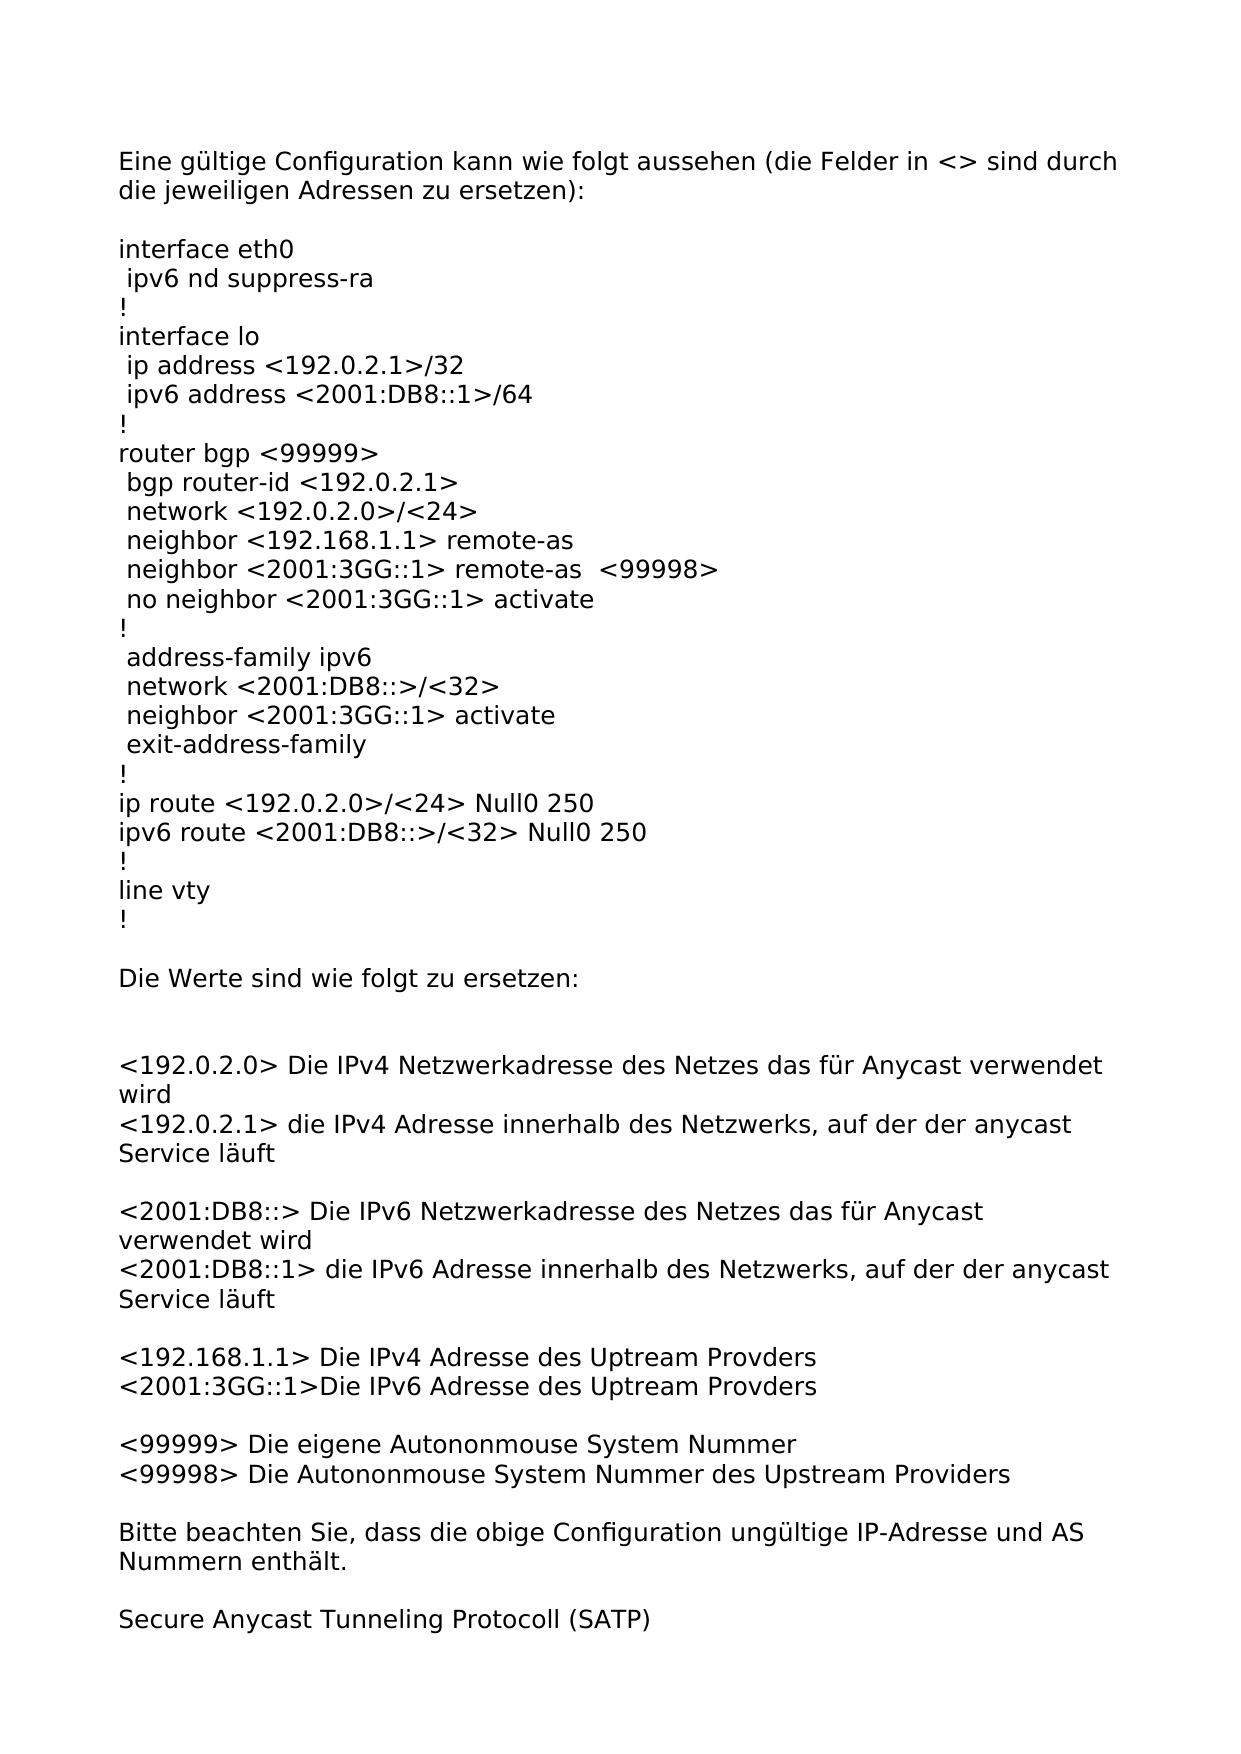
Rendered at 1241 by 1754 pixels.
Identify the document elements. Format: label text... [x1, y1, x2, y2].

text ip address <192.0.2.1>/32 [118, 351, 1122, 381]
text neighbor <2001:3GG::1> remote-as <99998> [118, 556, 1122, 585]
text Secure Anycast Tunneling Protocoll (SATP) [118, 1606, 1122, 1635]
text ! [118, 614, 1122, 643]
text <99998> Die Autononmouse System Nummer des Upstream Providers [118, 1460, 1122, 1489]
text bgp router-id <192.0.2.1> [118, 468, 1122, 497]
text Eine gültige Configuration kann wie folgt aussehen (die Felder in <> sind durch die jeweiligen Adressen zu ersetzen): [118, 147, 1122, 206]
text neighbor <2001:3GG::1> activate [118, 701, 1122, 731]
text interface eth0 [118, 235, 1122, 264]
text ! [118, 293, 1122, 322]
text line vty [118, 876, 1122, 906]
text <99999> Die eigene Autononmouse System Nummer [118, 1431, 1122, 1460]
text network <2001:DB8::>/<32> [118, 672, 1122, 701]
text ! [118, 906, 1122, 935]
text Die Werte sind wie folgt zu ersetzen: [118, 964, 1122, 993]
text network <192.0.2.0>/<24> [118, 497, 1122, 526]
text ipv6 route <2001:DB8::>/<32> Null0 250 [118, 818, 1122, 847]
text ip route <192.0.2.0>/<24> Null0 250 [118, 789, 1122, 818]
text <2001:DB8::> Die IPv6 Netzwerkadresse des Netzes das für Anycast verwendet wird [118, 1197, 1122, 1256]
text ! [118, 760, 1122, 789]
text exit-address-family [118, 731, 1122, 760]
text <2001:3GG::1>Die IPv6 Adresse des Uptream Provders [118, 1372, 1122, 1401]
text ! [118, 847, 1122, 876]
text ipv6 nd suppress-ra [118, 264, 1122, 293]
text Bitte beachten Sie, dass die obige Configuration ungültige IP-Adresse und AS Nummern enthält. [118, 1518, 1122, 1576]
text <2001:DB8::1> die IPv6 Adresse innerhalb des Netzwerks, auf der der anycast Service läuft [118, 1256, 1122, 1314]
text no neighbor <2001:3GG::1> activate [118, 585, 1122, 614]
text neighbor <192.168.1.1> remote-as [118, 526, 1122, 556]
text router bgp <99999> [118, 439, 1122, 468]
text ipv6 address <2001:DB8::1>/64 [118, 381, 1122, 410]
text <192.0.2.0> Die IPv4 Netzwerkadresse des Netzes das für Anycast verwendet wird [118, 1051, 1122, 1110]
text <192.0.2.1> die IPv4 Adresse innerhalb des Netzwerks, auf der der anycast Service läuft [118, 1110, 1122, 1168]
text address-family ipv6 [118, 643, 1122, 672]
text ! [118, 410, 1122, 439]
text interface lo [118, 322, 1122, 351]
text <192.168.1.1> Die IPv4 Adresse des Uptream Provders [118, 1343, 1122, 1372]
